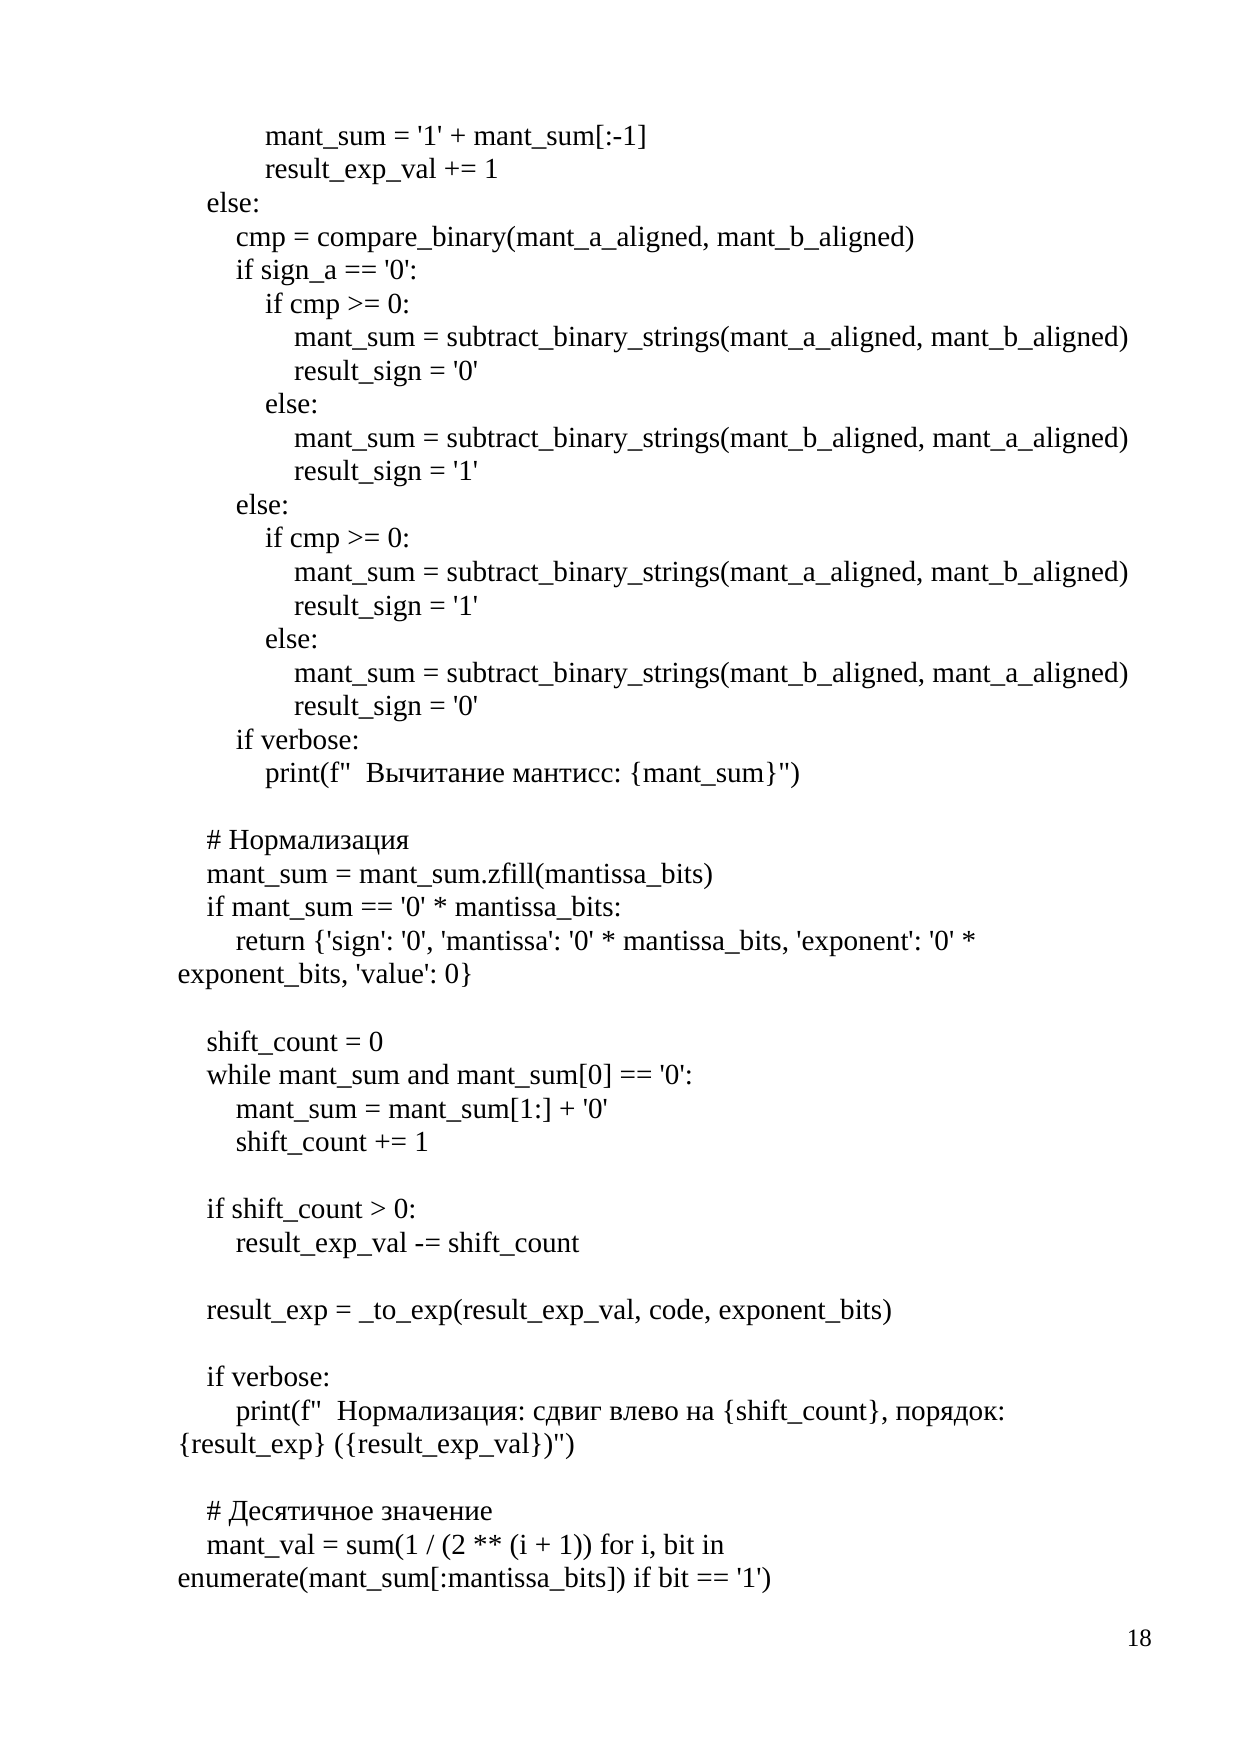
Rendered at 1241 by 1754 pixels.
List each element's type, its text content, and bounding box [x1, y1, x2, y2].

text result_sign = '0' [177, 353, 1152, 386]
text mant_val = sum(1 / (2 ** (i + 1)) for i, bit in enumerate(mant_sum[:mantissa_bits]) if bit == '1') [177, 1527, 1152, 1594]
text shift_count += 1 [177, 1124, 1152, 1158]
text result_exp = _to_exp(result_exp_val, code, exponent_bits) [177, 1292, 1152, 1326]
text mant_sum = mant_sum.zfill(mantissa_bits) [177, 856, 1152, 889]
text mant_sum = subtract_binary_strings(mant_a_aligned, mant_b_aligned) [177, 554, 1152, 588]
text if shift_count > 0: [177, 1191, 1152, 1225]
text if verbose: [177, 722, 1152, 755]
text result_sign = '0' [177, 688, 1152, 722]
text # Нормализация [177, 822, 1152, 856]
text if cmp >= 0: [177, 521, 1152, 554]
text if mant_sum == '0' * mantissa_bits: [177, 889, 1152, 923]
text else: [177, 621, 1152, 655]
text mant_sum = subtract_binary_strings(mant_a_aligned, mant_b_aligned) [177, 319, 1152, 353]
text print(f" Нормализация: сдвиг влево на {shift_count}, порядок: {result_exp} ({result_exp_val})") [177, 1393, 1152, 1460]
text # Десятичное значение [177, 1493, 1152, 1527]
text result_sign = '1' [177, 453, 1152, 487]
text while mant_sum and mant_sum[0] == '0': [177, 1057, 1152, 1091]
text mant_sum = mant_sum[1:] + '0' [177, 1091, 1152, 1124]
text shift_count = 0 [177, 1024, 1152, 1057]
text mant_sum = subtract_binary_strings(mant_b_aligned, mant_a_aligned) [177, 655, 1152, 688]
text print(f" Вычитание мантисс: {mant_sum}") [177, 755, 1152, 789]
text mant_sum = '1' + mant_sum[:-1] [177, 118, 1152, 152]
text mant_sum = subtract_binary_strings(mant_b_aligned, mant_a_aligned) [177, 420, 1152, 453]
text if sign_a == '0': [177, 252, 1152, 286]
text return {'sign': '0', 'mantissa': '0' * mantissa_bits, 'exponent': '0' * exponent_bits, 'value': 0} [177, 923, 1152, 990]
text else: [177, 487, 1152, 521]
text else: [177, 386, 1152, 420]
text result_exp_val -= shift_count [177, 1225, 1152, 1258]
text result_sign = '1' [177, 588, 1152, 621]
text if verbose: [177, 1359, 1152, 1393]
text result_exp_val += 1 [177, 152, 1152, 185]
text if cmp >= 0: [177, 286, 1152, 319]
text else: [177, 185, 1152, 219]
text cmp = compare_binary(mant_a_aligned, mant_b_aligned) [177, 219, 1152, 252]
